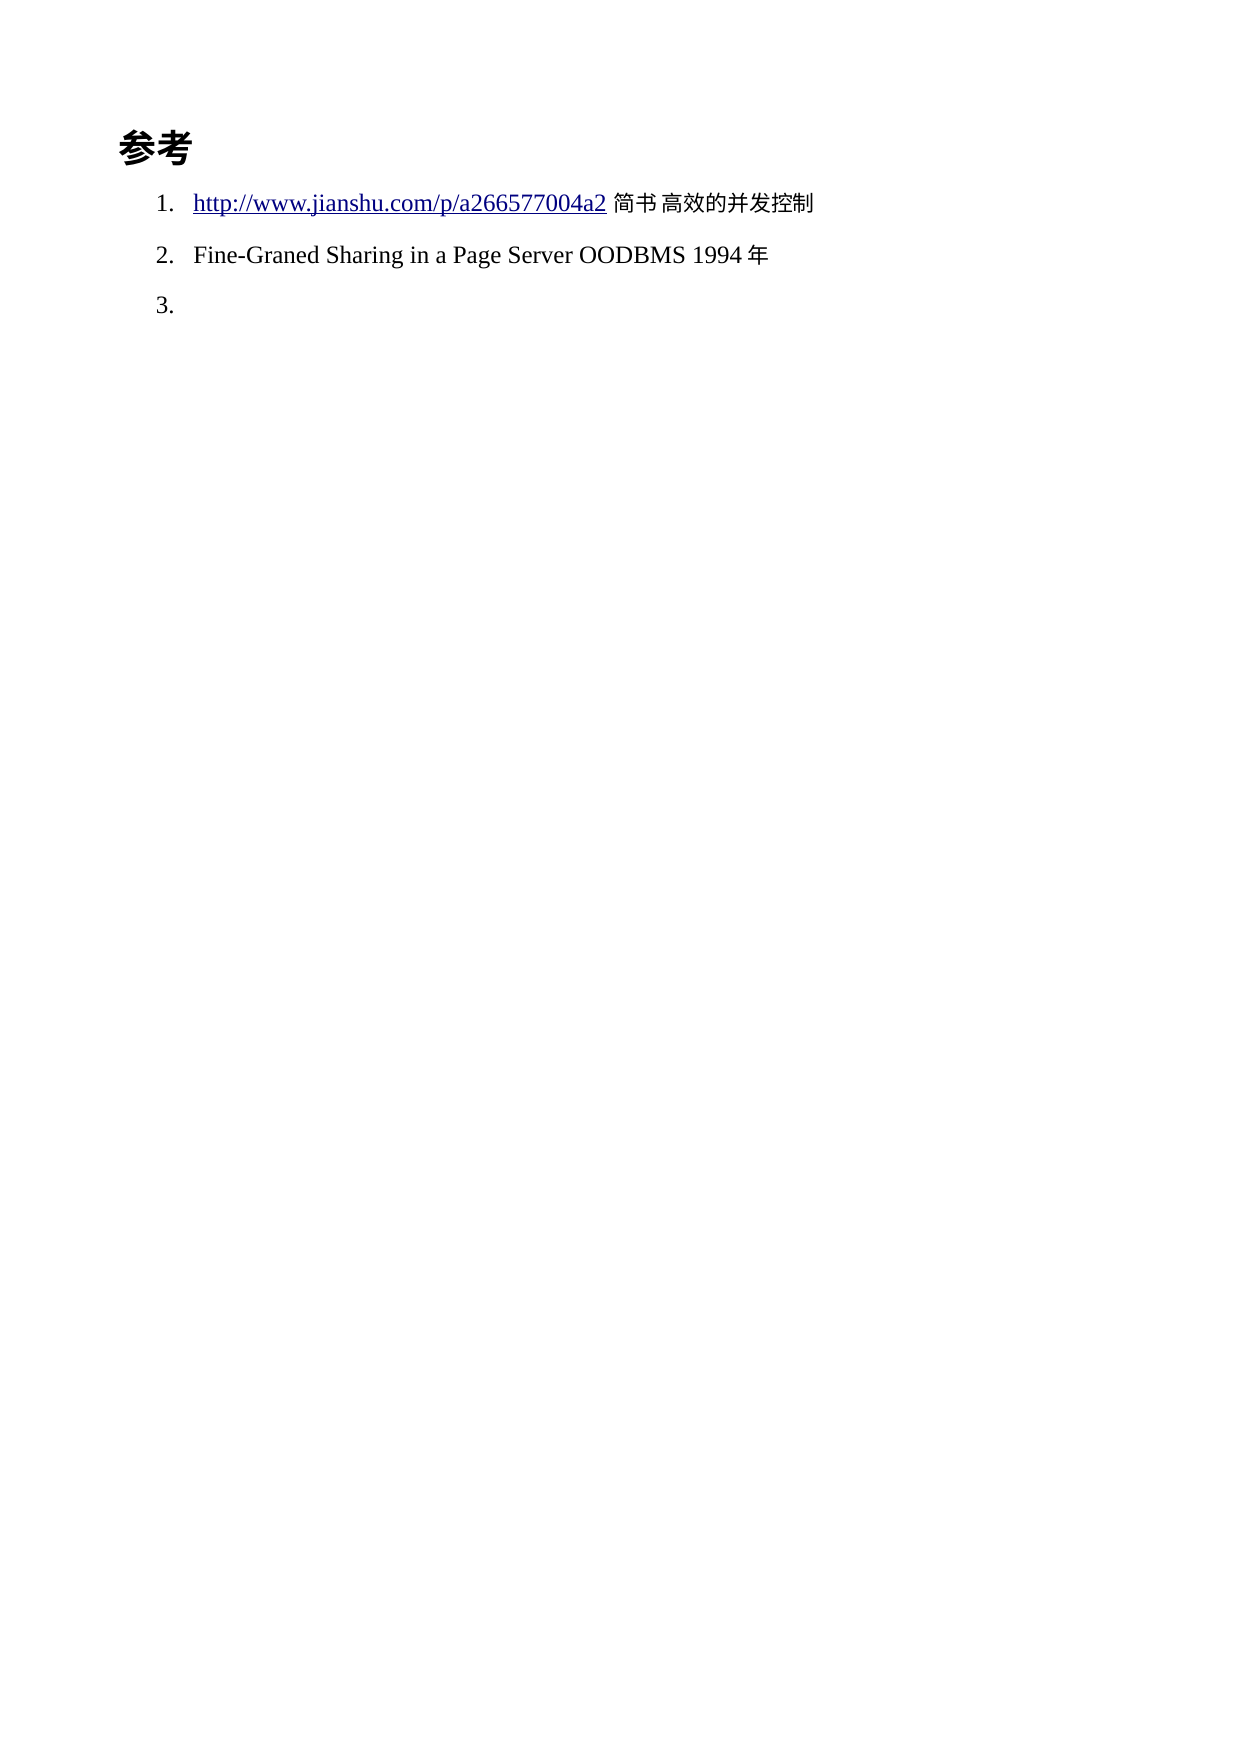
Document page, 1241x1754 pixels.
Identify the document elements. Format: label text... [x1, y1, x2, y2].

subtitle 参考 [118, 118, 1122, 173]
list http://www.jianshu.com/p/a266577004a2 简书 高效的并发控制 [156, 186, 1122, 217]
list Fine-Graned Sharing in a Page Server OODBMS 1994年 [156, 238, 1122, 270]
